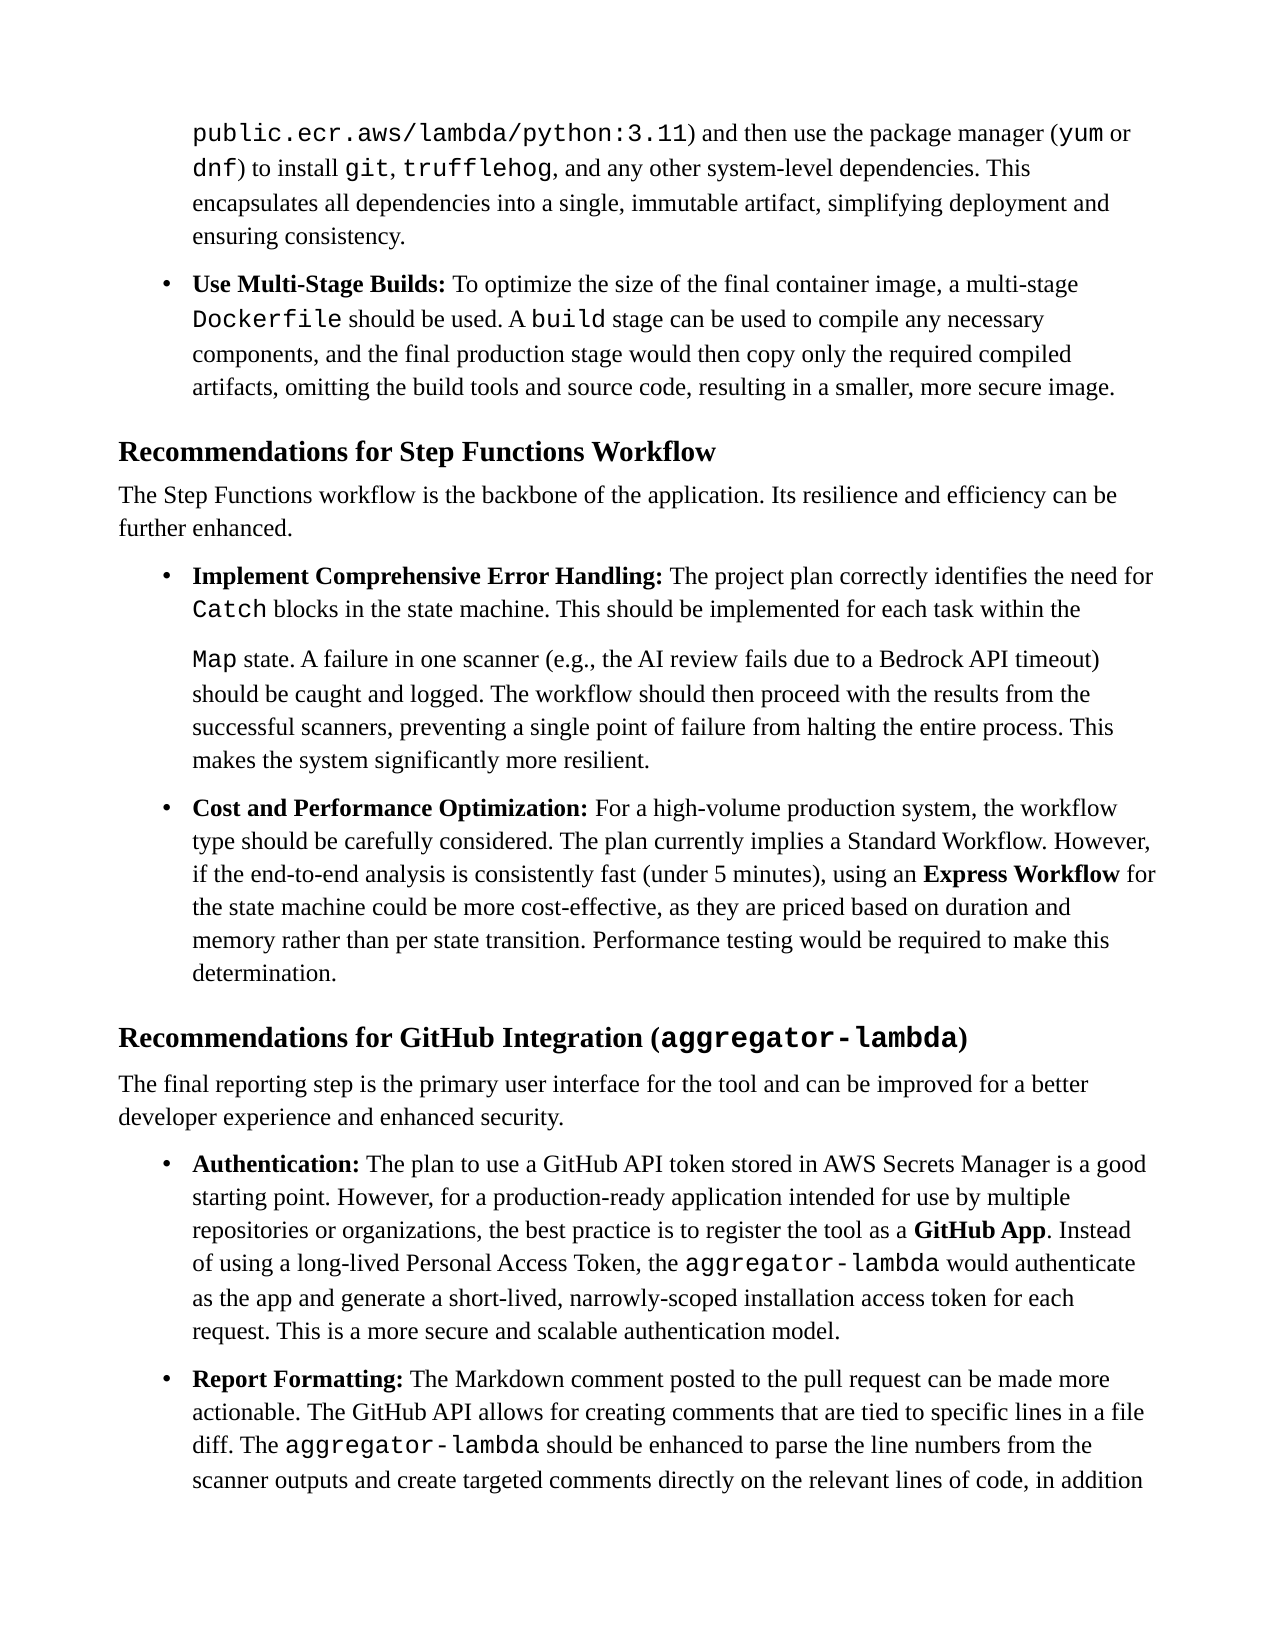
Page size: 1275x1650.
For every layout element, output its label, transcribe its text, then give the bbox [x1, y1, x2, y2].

list Authentication: The plan to use a GitHub API token stored in AWS Secrets Manager is a good starting point. However, for a production-ready application intended for use by multiple repositories or organizations, the best practice is to register the tool as a GitHub App. Instead of using a long-lived Personal Access Token, the aggregator-lambda would authenticate as the app and generate a short-lived, narrowly-scoped installation access token for each request. This is a more secure and scalable authentication model. [162, 1149, 1157, 1345]
text The final reporting step is the primary user interface for the tool and can be improved for a better developer experience and enhanced security. [118, 1069, 1157, 1130]
list Implement Comprehensive Error Handling: The project plan correctly identifies the need for Catch blocks in the state machine. This should be implemented for each task within the [162, 561, 1157, 625]
list Map state. A failure in one scanner (e.g., the AI review fails due to a Bedrock API timeout) should be caught and logged. The workflow should then proceed with the results from the successful scanners, preventing a single point of failure from halting the entire process. This makes the system significantly more resilient. [162, 644, 1157, 774]
subtitle Recommendations for GitHub Integration (aggregator-lambda) [118, 1020, 1157, 1056]
text The Step Functions workflow is the backbone of the application. Its resilience and efficiency can be further enhanced. [118, 480, 1157, 542]
list Report Formatting: The Markdown comment posted to the pull request can be made more actionable. The GitHub API allows for creating comments that are tied to specific lines in a file diff. The aggregator-lambda should be enhanced to parse the line numbers from the scanner outputs and create targeted comments directly on the relevant lines of code, in addition [162, 1364, 1157, 1494]
list public.ecr.aws/lambda/python:3.11) and then use the package manager (yum or dnf) to install git, trufflehog, and any other system-level dependencies. This encapsulates all dependencies into a single, immutable artifact, simplifying deployment and ensuring consistency. [162, 118, 1157, 250]
list Use Multi-Stage Builds: To optimize the size of the final container image, a multi-stage Dockerfile should be used. A build stage can be used to compile any necessary components, and the final production stage would then copy only the required compiled artifacts, omitting the build tools and source code, resulting in a smaller, more secure image. [162, 269, 1157, 401]
list Cost and Performance Optimization: For a high-volume production system, the workflow type should be carefully considered. The plan currently implies a Standard Workflow. However, if the end-to-end analysis is consistently fast (under 5 minutes), using an Express Workflow for the state machine could be more cost-effective, as they are priced based on duration and memory rather than per state transition. Performance testing would be required to make this determination. [162, 793, 1157, 987]
subtitle Recommendations for Step Functions Workflow [118, 434, 1157, 468]
